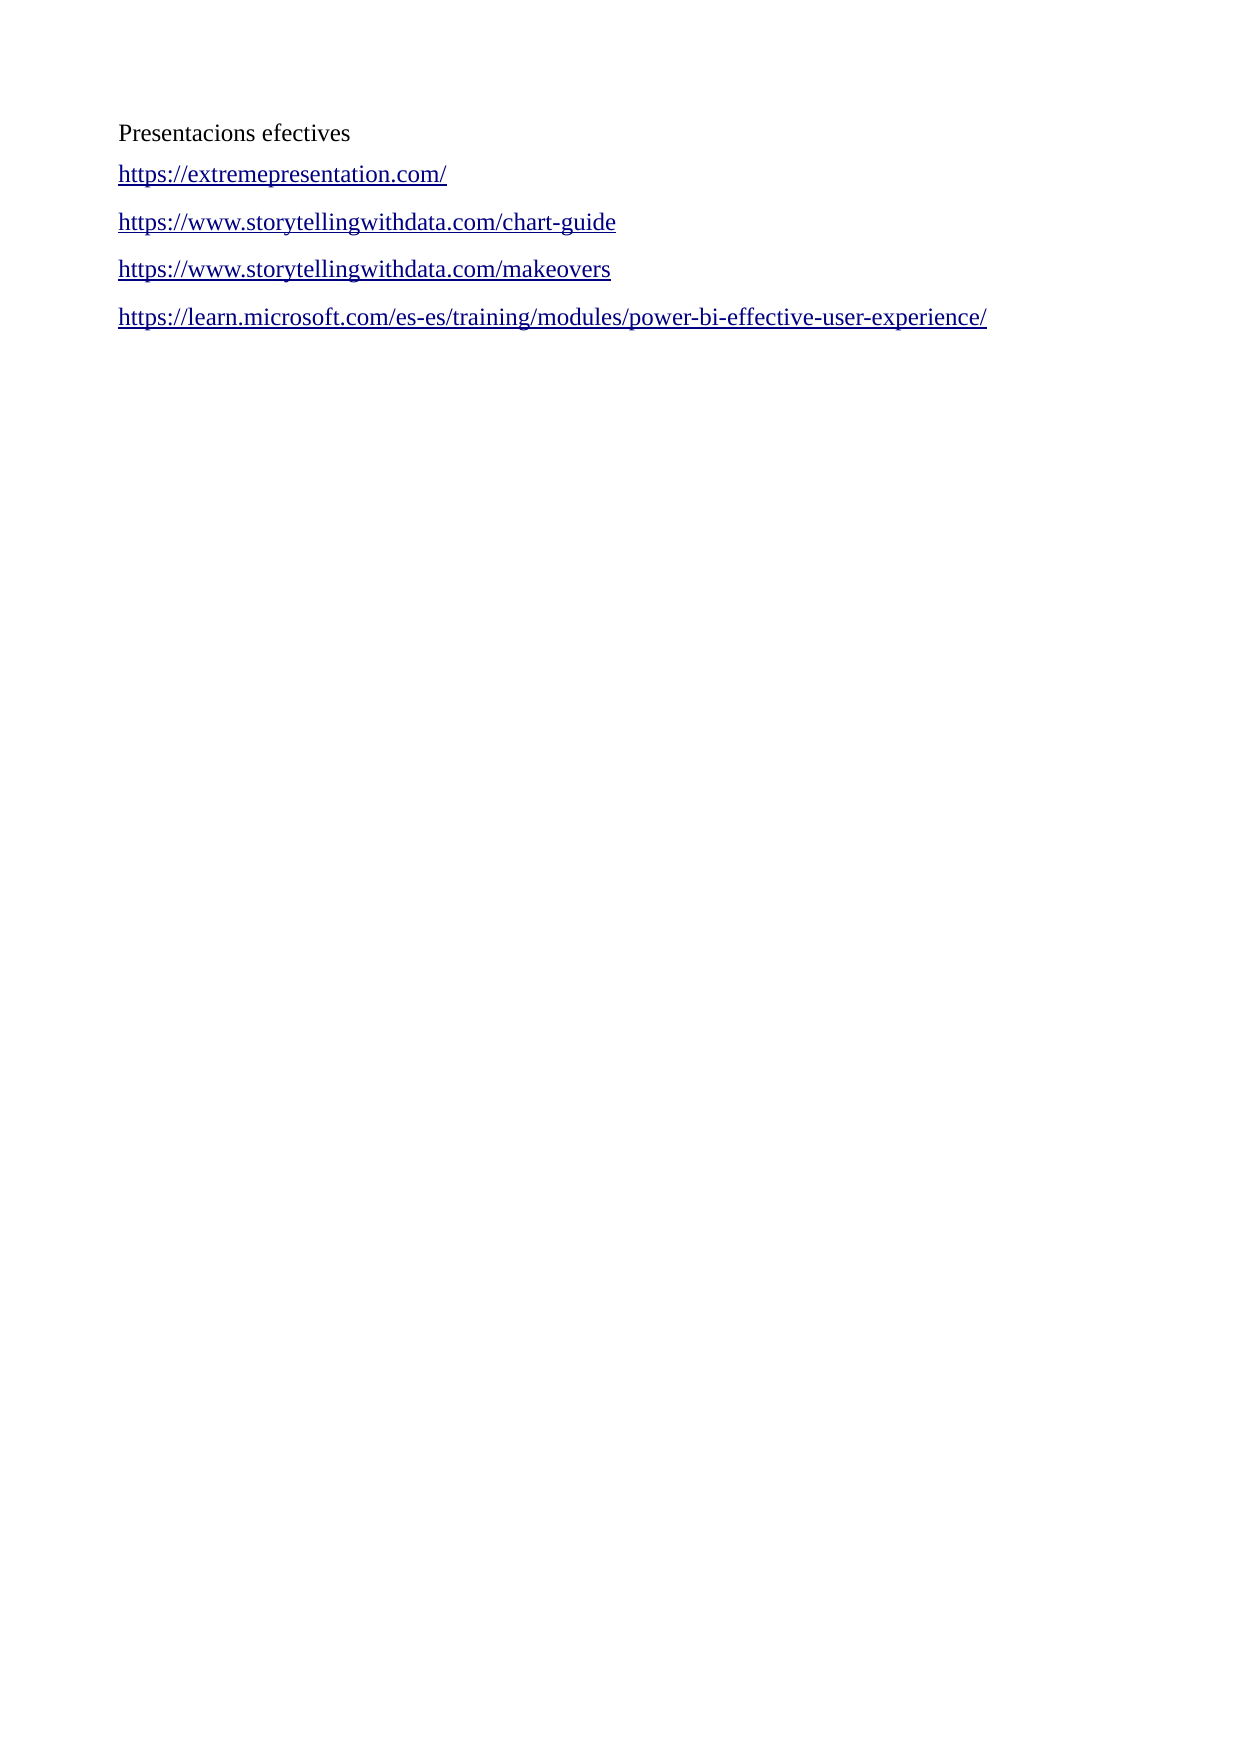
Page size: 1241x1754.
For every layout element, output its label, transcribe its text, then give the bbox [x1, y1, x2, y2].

text https://www.storytellingwithdata.com/makeovers [118, 254, 1122, 283]
text https://www.storytellingwithdata.com/chart-guide [118, 207, 1122, 236]
subtitle Presentacions efectives [118, 118, 1122, 147]
text https://learn.microsoft.com/es-es/training/modules/power-bi-effective-user-experience/ [118, 302, 1122, 331]
text https://extremepresentation.com/ [118, 159, 1122, 188]
